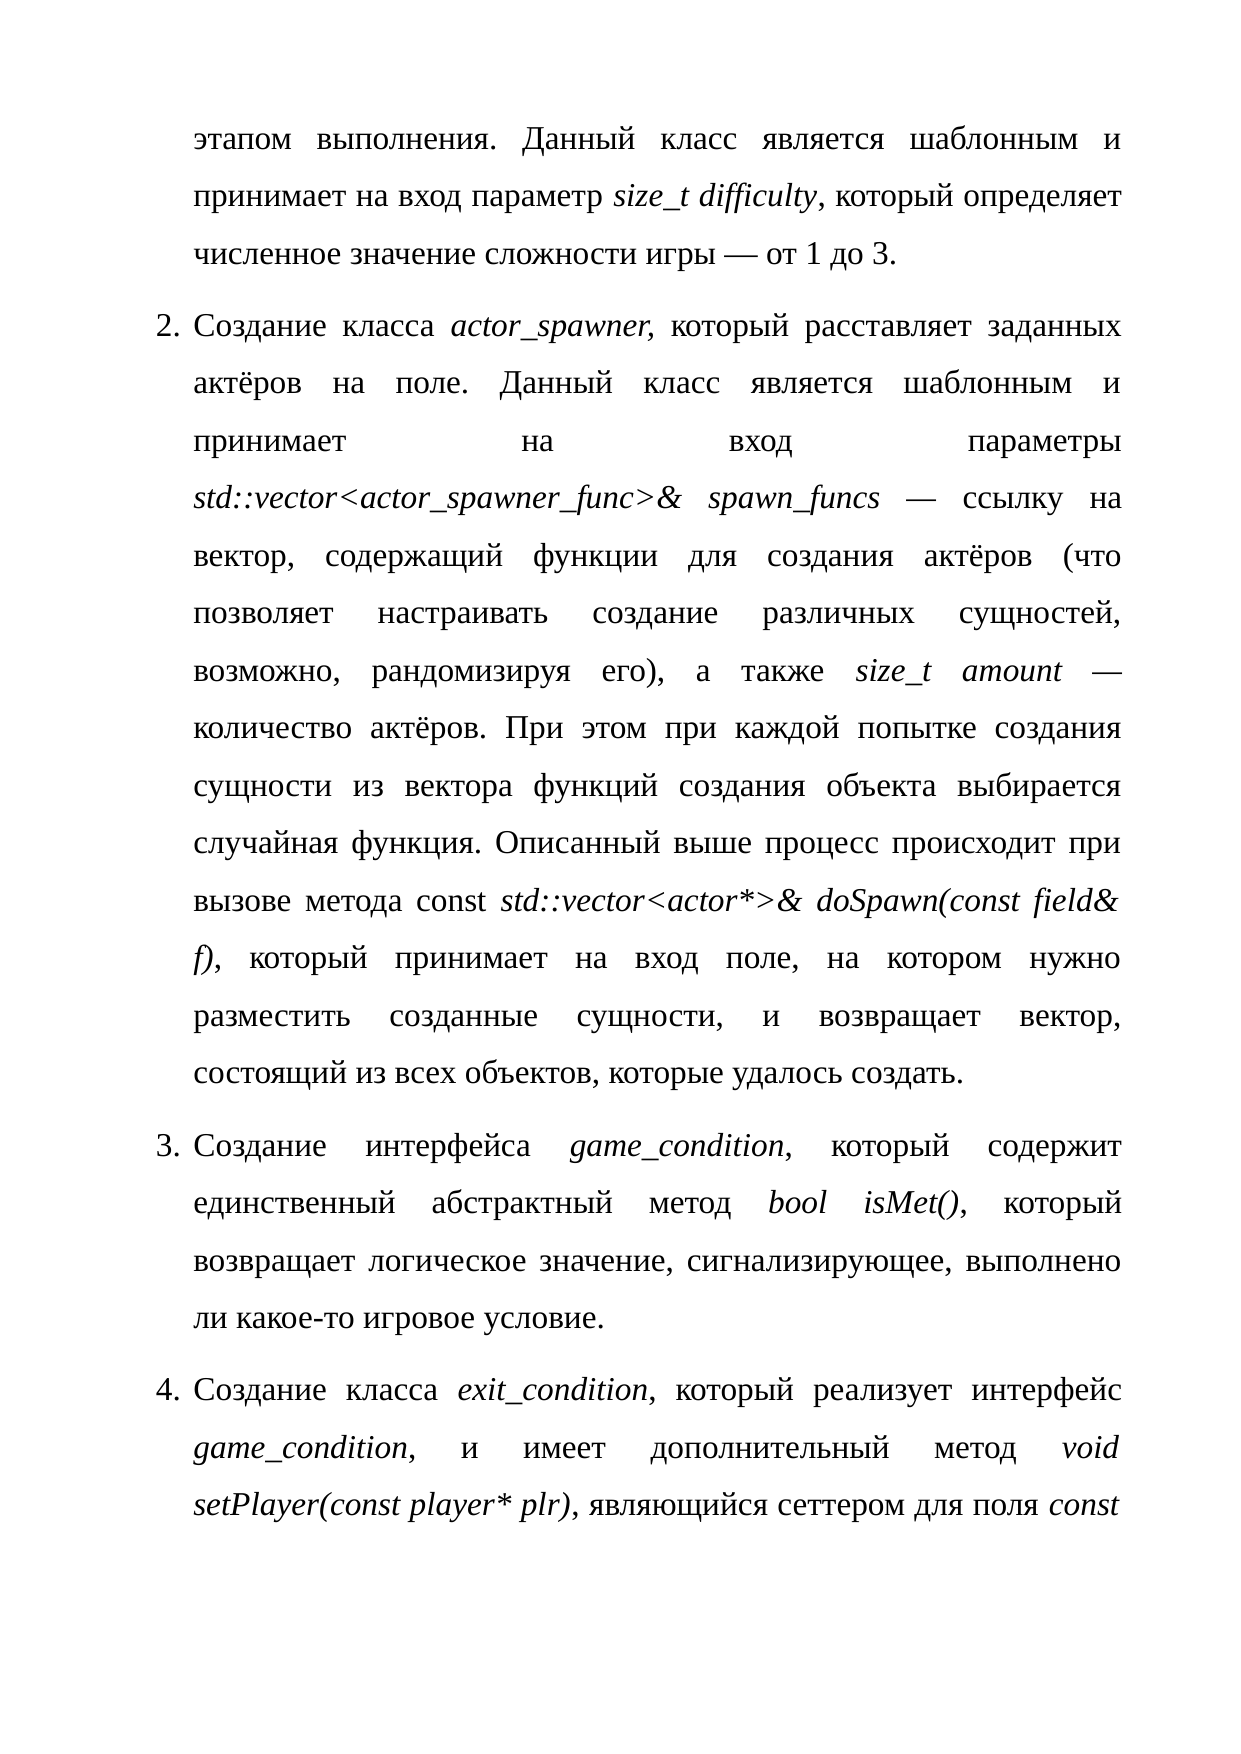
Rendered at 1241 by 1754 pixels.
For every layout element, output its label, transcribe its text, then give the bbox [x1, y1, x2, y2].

list этапом выполнения. Данный класс является шаблонным и принимает на вход параметр size_t difficulty, который определяет численное значение сложности игры — от 1 до 3. [156, 118, 1122, 271]
list Создание интерфейса game_condition, который содержит единственный абстрактный метод bool isMet(), который возвращает логическое значение, сигнализирующее, выполнено ли какое-то игровое условие. [156, 1125, 1122, 1336]
list Создание класса exit_condition, который реализует интерфейс game_condition, и имеет дополнительный метод void setPlayer(const player* plr), являющийся сеттером для поля const [156, 1369, 1122, 1523]
list Создание класса actor_spawner, который расставляет заданных актёров на поле. Данный класс является шаблонным и принимает на вход параметры std::vector<actor_spawner_func>& spawn_funcs — ссылку на вектор, содержащий функции для создания актёров (что позволяет настраивать создание различных сущностей, возможно, рандомизируя его), а также size_t amount — количество актёров. При этом при каждой попытке создания сущности из вектора функций создания объекта выбирается случайная функция. Описанный выше процесс происходит при вызове метода const std::vector<actor*>& doSpawn(const field& f), который принимает на вход поле, на котором нужно разместить созданные сущности, и возвращает вектор, состоящий из всех объектов, которые удалось создать. [156, 305, 1122, 1091]
